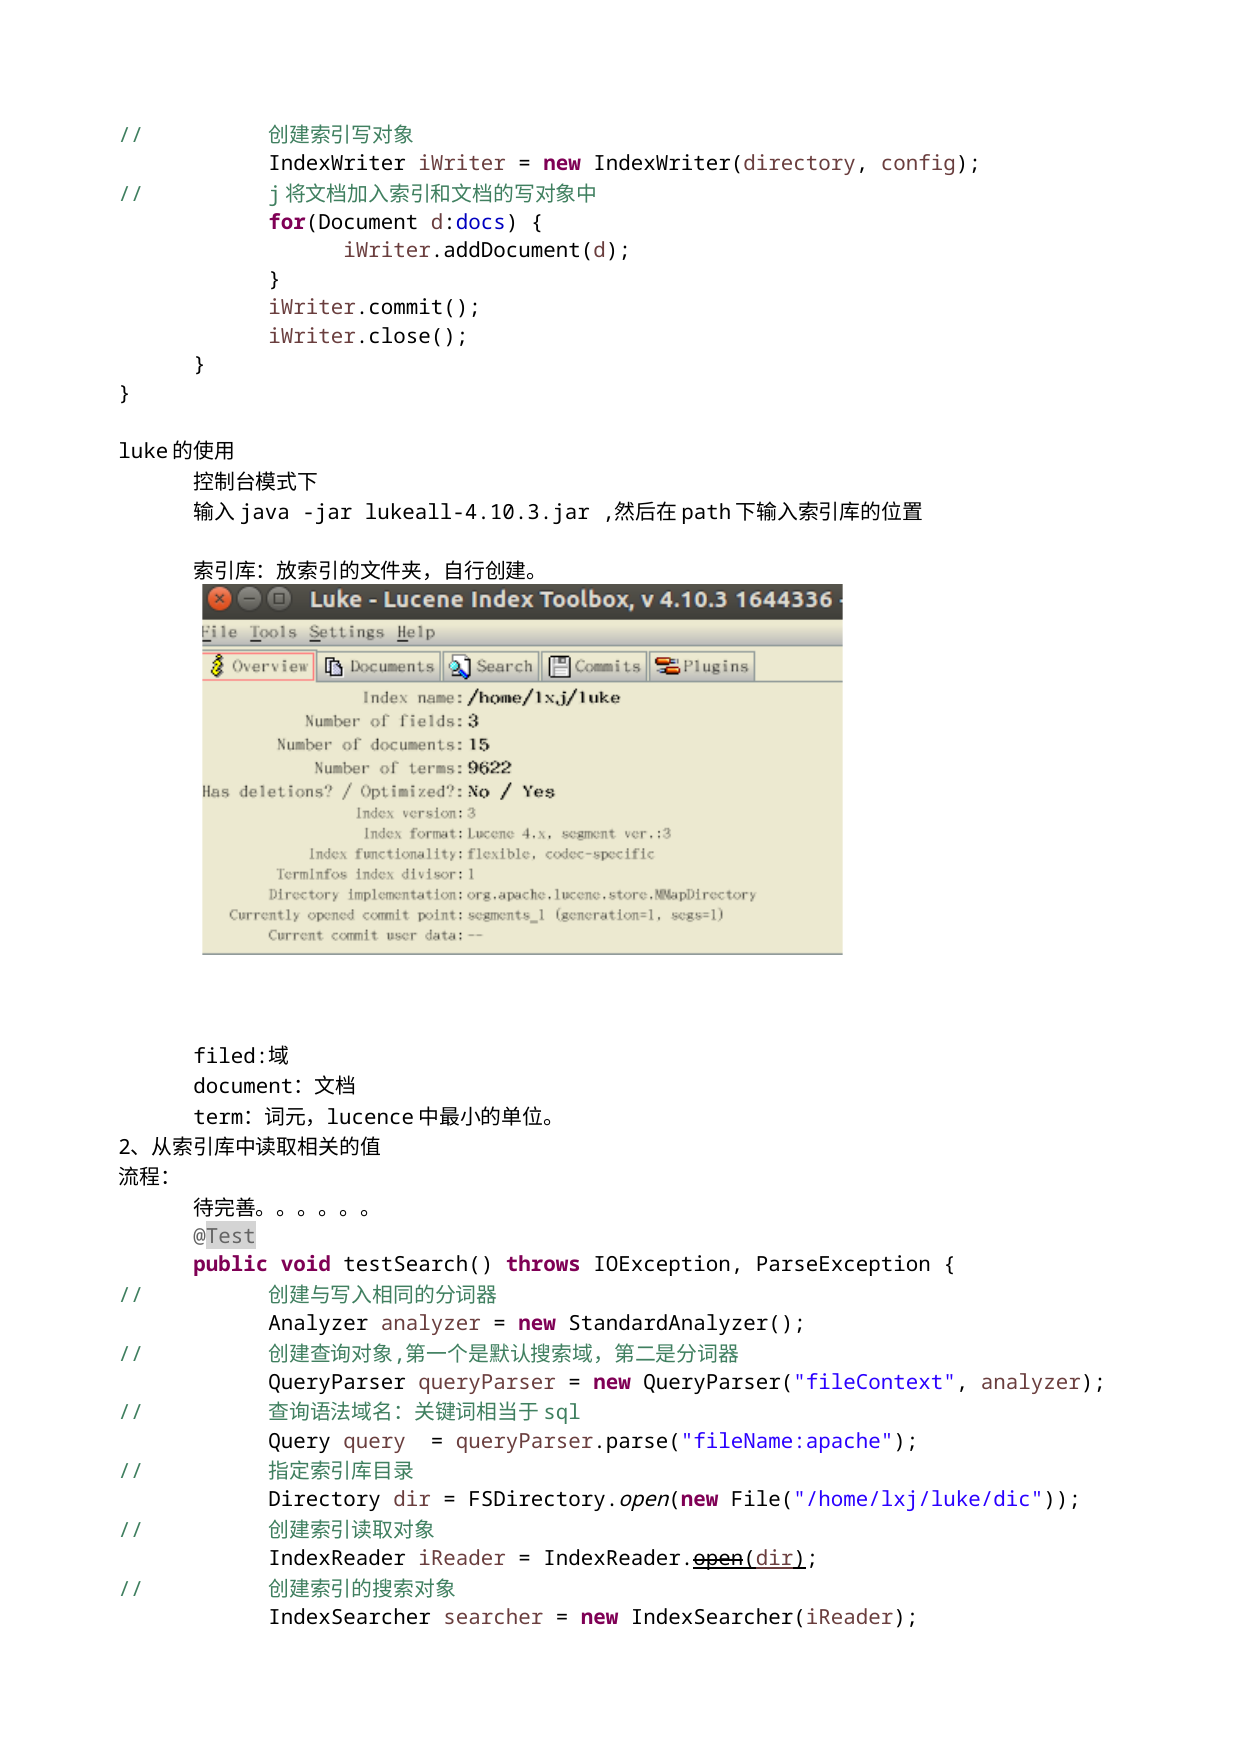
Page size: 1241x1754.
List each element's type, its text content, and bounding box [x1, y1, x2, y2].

text } [118, 264, 1122, 292]
text } [118, 378, 1122, 406]
text // 创建与写入相同的分词器 [118, 1278, 1122, 1308]
text iWriter.addDocument(d); [118, 236, 1122, 264]
text // 创建索引写对象 [118, 118, 1122, 148]
text IndexWriter iWriter = new IndexWriter(directory, config); [118, 148, 1122, 177]
text iWriter.commit(); [118, 292, 1122, 321]
text luke的使用 [118, 435, 1122, 465]
text public void testSearch() throws IOException, ParseException { [118, 1249, 1122, 1278]
text // 创建索引读取对象 [118, 1513, 1122, 1543]
text term：词元，lucence中最小的单位。 [118, 1100, 1122, 1130]
text 流程： [118, 1161, 1122, 1191]
text IndexSearcher searcher = new IndexSearcher(iReader); [118, 1602, 1122, 1631]
text filed:域 [118, 1039, 1122, 1070]
text Directory dir = FSDirectory.open(new File("/home/lxj/luke/dic")); [118, 1484, 1122, 1513]
text 2、从索引库中读取相关的值 [118, 1130, 1122, 1161]
text iWriter.close(); [118, 321, 1122, 349]
text } [118, 349, 1122, 378]
text 控制台模式下 [118, 465, 1122, 495]
text 待完善。。。。。。 [118, 1191, 1122, 1221]
text // j将文档加入索引和文档的写对象中 [118, 177, 1122, 207]
text Query query = queryParser.parse("fileName:apache"); [118, 1426, 1122, 1454]
picture [202, 584, 843, 955]
text QueryParser queryParser = new QueryParser("fileContext", analyzer); [118, 1367, 1122, 1396]
text // 创建查询对象,第一个是默认搜索域，第二是分词器 [118, 1337, 1122, 1367]
text IndexReader iReader = IndexReader.open(dir); [118, 1543, 1122, 1572]
text 输入 java -jar lukeall-4.10.3.jar ,然后在path下输入索引库的位置 [118, 495, 1122, 526]
text @Test [118, 1221, 1122, 1249]
text for(Document d:docs) { [118, 207, 1122, 236]
text // 查询语法域名：关键词相当于sql [118, 1396, 1122, 1426]
text // 指定索引库目录 [118, 1454, 1122, 1484]
text Analyzer analyzer = new StandardAnalyzer(); [118, 1308, 1122, 1337]
text 索引库：放索引的文件夹，自行创建。 [118, 554, 1122, 584]
text // 创建索引的搜索对象 [118, 1572, 1122, 1602]
text document：文档 [118, 1070, 1122, 1100]
